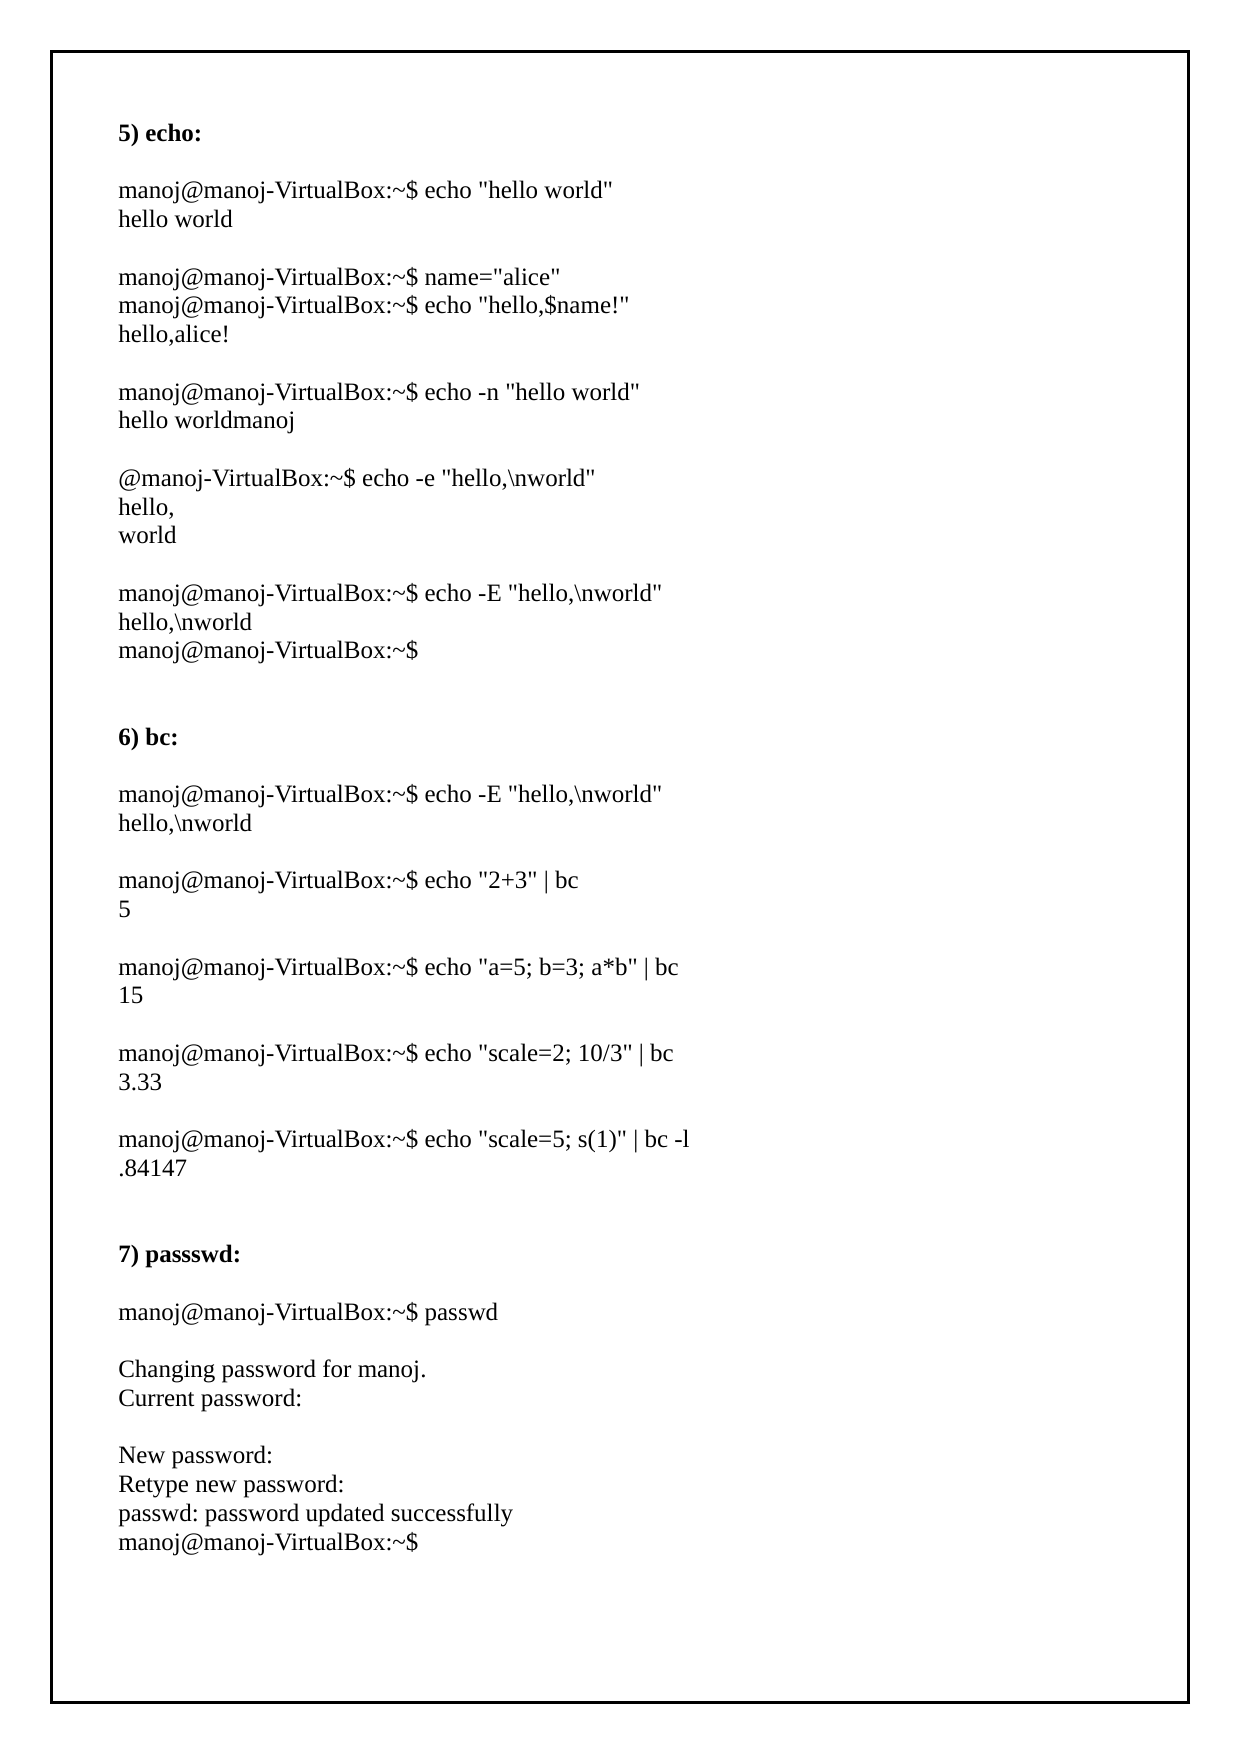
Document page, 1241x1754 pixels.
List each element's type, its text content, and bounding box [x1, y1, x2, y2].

text 7) passswd: [118, 1239, 1122, 1268]
text manoj@manoj-VirtualBox:~$ echo "2+3" | bc [118, 866, 1122, 894]
text .84147 [118, 1153, 1122, 1182]
text manoj@manoj-VirtualBox:~$ echo "hello world" [118, 176, 1122, 204]
text manoj@manoj-VirtualBox:~$ [118, 1527, 1122, 1556]
text manoj@manoj-VirtualBox:~$ echo "scale=2; 10/3" | bc [118, 1038, 1122, 1067]
text manoj@manoj-VirtualBox:~$ echo "a=5; b=3; a*b" | bc [118, 952, 1122, 981]
text passwd: password updated successfully [118, 1498, 1122, 1527]
text manoj@manoj-VirtualBox:~$ name="alice" [118, 262, 1122, 291]
text 3.33 [118, 1067, 1122, 1096]
text 15 [118, 981, 1122, 1009]
text hello,\nworld [118, 607, 1122, 636]
text manoj@manoj-VirtualBox:~$ echo "hello,$name!" [118, 291, 1122, 319]
text Retype new password: [118, 1469, 1122, 1498]
text hello worldmanoj [118, 406, 1122, 434]
text manoj@manoj-VirtualBox:~$ passwd [118, 1297, 1122, 1326]
text 5 [118, 894, 1122, 923]
text hello,\nworld [118, 808, 1122, 837]
text hello, [118, 492, 1122, 521]
text Changing password for manoj. [118, 1354, 1122, 1383]
text hello,alice! [118, 319, 1122, 348]
text manoj@manoj-VirtualBox:~$ echo "scale=5; s(1)" | bc -l [118, 1124, 1122, 1153]
text Current password: [118, 1383, 1122, 1412]
text 6) bc: [118, 722, 1122, 751]
text manoj@manoj-VirtualBox:~$ echo -E "hello,\nworld" [118, 578, 1122, 607]
text manoj@manoj-VirtualBox:~$ [118, 636, 1122, 664]
text world [118, 521, 1122, 549]
text manoj@manoj-VirtualBox:~$ echo -E "hello,\nworld" [118, 779, 1122, 808]
text 5) echo: [118, 118, 1122, 147]
text @manoj-VirtualBox:~$ echo -e "hello,\nworld" [118, 463, 1122, 492]
text manoj@manoj-VirtualBox:~$ echo -n "hello world" [118, 377, 1122, 406]
text New password: [118, 1441, 1122, 1469]
text hello world [118, 204, 1122, 233]
